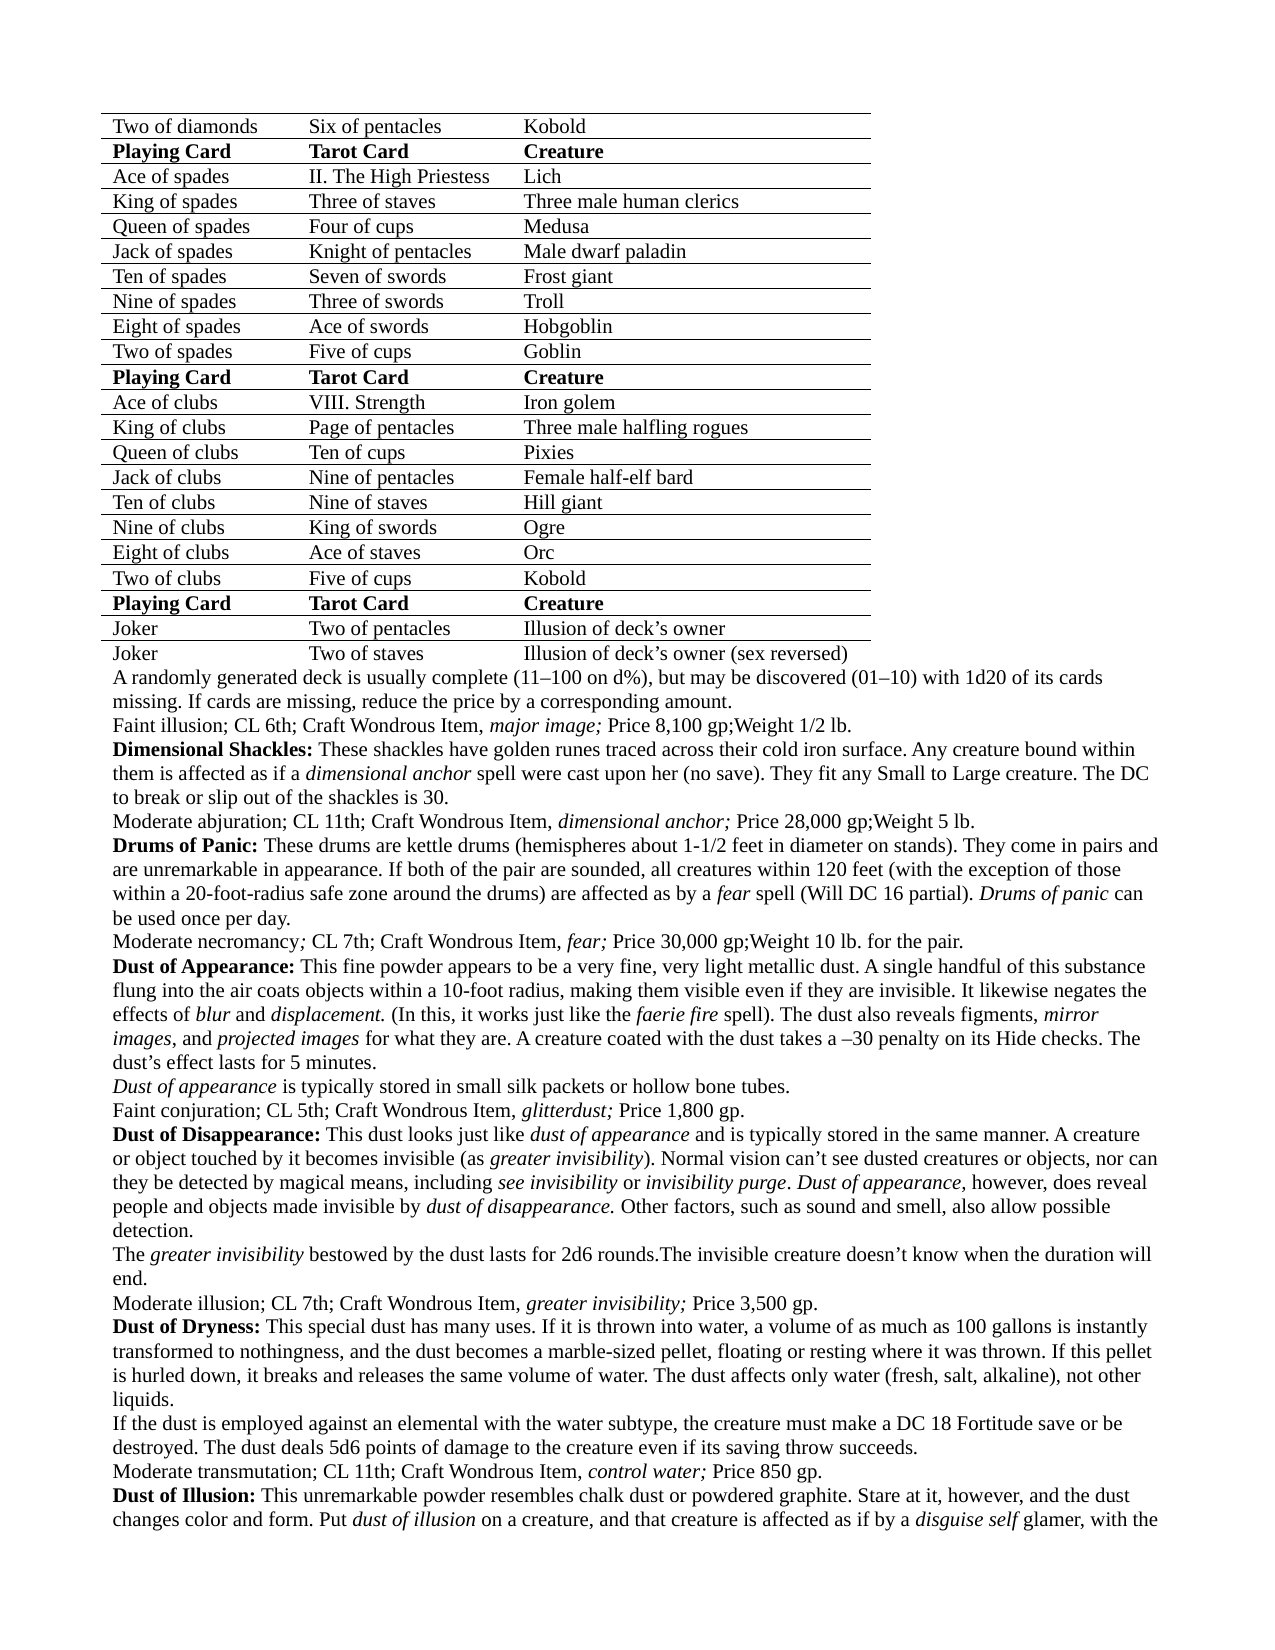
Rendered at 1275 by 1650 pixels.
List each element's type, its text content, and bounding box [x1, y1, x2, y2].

text Dust of Illusion: This unremarkable powder resembles chalk dust or powdered graphite. Stare at it, however, and the dust changes color and form. Put dust of illusion on a creature, and that creature is affected as if by a disguise self glamer, with the [112, 1483, 1162, 1531]
text Dust of appearance is typically stored in small silk packets or hollow bone tubes. [112, 1074, 1162, 1098]
text Faint conjuration; CL 5th; Craft Wondrous Item, glitterdust; Price 1,800 gp. [112, 1098, 1162, 1122]
table_cell Orc [512, 540, 871, 564]
text Dust of Dryness: This special dust has many uses. If it is thrown into water, a volume of as much as 100 gallons is instantly transformed to nothingness, and the dust becomes a marble-sized pellet, floating or resting where it was thrown. If this pellet is hurled down, it breaks and releases the same volume of water. The dust affects only water (fresh, salt, alkaline), not other liquids. [112, 1314, 1162, 1411]
text Dust of Disappearance: This dust looks just like dust of appearance and is typically stored in the same manner. A creature or object touched by it becomes invisible (as greater invisibility). Normal vision can’t see dusted creatures or objects, nor can they be detected by magical means, including see invisibility or invisibility purge. Dust of appearance, however, does reveal people and objects made invisible by dust of disappearance. Other factors, such as sound and smell, also allow possible detection. [112, 1122, 1162, 1242]
table_cell Tarot Card [297, 139, 512, 163]
table_cell Five of cups [297, 340, 512, 363]
table_cell Eight of spades [101, 314, 297, 338]
text Moderate illusion; CL 7th; Craft Wondrous Item, greater invisibility; Price 3,500 gp. [112, 1290, 1162, 1314]
table_cell Two of diamonds [101, 114, 297, 138]
table_cell Tarot Card [297, 365, 512, 389]
table_cell Jack of spades [101, 239, 297, 263]
table_cell Hobgoblin [512, 314, 871, 338]
text Dust of Appearance: This fine powder appears to be a very fine, very light metallic dust. A single handful of this substance flung into the air coats objects within a 10-foot radius, making them visible even if they are invisible. It likewise negates the effects of blur and displacement. (In this, it works just like the faerie fire spell). The dust also reveals figments, mirror images, and projected images for what they are. A creature coated with the dust takes a –30 penalty on its Hide checks. The dust’s effect lasts for 5 minutes. [112, 953, 1162, 1074]
table_cell Six of pentacles [297, 114, 512, 138]
table_cell Ten of cups [297, 440, 512, 464]
table_cell Female half-elf bard [512, 465, 871, 489]
table_cell II. The High Priestess [297, 164, 512, 188]
text A randomly generated deck is usually complete (11–100 on d%), but may be discovered (01–10) with 1d20 of its cards missing. If cards are missing, reduce the price by a corresponding amount. [112, 665, 1162, 713]
table_cell Queen of clubs [101, 440, 297, 464]
table_cell Ace of spades [101, 164, 297, 188]
table_cell Male dwarf paladin [512, 239, 871, 263]
table_cell Ace of clubs [101, 390, 297, 414]
table_cell Ogre [512, 515, 871, 539]
table_cell Knight of pentacles [297, 239, 512, 263]
table_cell Illusion of deck’s owner (sex reversed) [512, 641, 871, 665]
table_cell Two of clubs [101, 565, 297, 589]
table_cell Troll [512, 289, 871, 313]
table_cell Iron golem [512, 390, 871, 414]
table_cell Kobold [512, 114, 871, 138]
table_cell Nine of spades [101, 289, 297, 313]
table_cell Three of staves [297, 189, 512, 213]
table_cell Jack of clubs [101, 465, 297, 489]
table_cell Three of swords [297, 289, 512, 313]
table_cell Ace of staves [297, 540, 512, 564]
table_cell Two of spades [101, 340, 297, 363]
table_cell Queen of spades [101, 214, 297, 238]
text Drums of Panic: These drums are kettle drums (hemispheres about 1-1/2 feet in diameter on stands). They come in pairs and are unremarkable in appearance. If both of the pair are sounded, all creatures within 120 feet (with the exception of those within a 20-foot-radius safe zone around the drums) are affected as by a fear spell (Will DC 16 partial). Drums of panic can be used once per day. [112, 833, 1162, 929]
text Moderate abjuration; CL 11th; Craft Wondrous Item, dimensional anchor; Price 28,000 gp;Weight 5 lb. [112, 809, 1162, 833]
table_cell Frost giant [512, 264, 871, 288]
table_cell Two of staves [297, 641, 512, 665]
table_cell Hill giant [512, 490, 871, 514]
text Moderate necromancy; CL 7th; Craft Wondrous Item, fear; Price 30,000 gp;Weight 10 lb. for the pair. [112, 929, 1162, 953]
table_cell Ace of swords [297, 314, 512, 338]
table_cell Lich [512, 164, 871, 188]
table_cell Goblin [512, 340, 871, 363]
table_cell Illusion of deck’s owner [512, 616, 871, 640]
table_cell Page of pentacles [297, 415, 512, 439]
table_cell Creature [512, 139, 871, 163]
table_cell Ten of spades [101, 264, 297, 288]
table_cell Two of pentacles [297, 616, 512, 640]
text If the dust is employed against an elemental with the water subtype, the creature must make a DC 18 Fortitude save or be destroyed. The dust deals 5d6 points of damage to the creature even if its saving throw succeeds. [112, 1411, 1162, 1459]
table_cell Three male halfling rogues [512, 415, 871, 439]
table_cell Ten of clubs [101, 490, 297, 514]
table_cell Creature [512, 365, 871, 389]
table_cell King of clubs [101, 415, 297, 439]
table_cell Nine of pentacles [297, 465, 512, 489]
table_cell Eight of clubs [101, 540, 297, 564]
table_cell VIII. Strength [297, 390, 512, 414]
table_cell King of spades [101, 189, 297, 213]
table_cell Seven of swords [297, 264, 512, 288]
text The greater invisibility bestowed by the dust lasts for 2d6 rounds.The invisible creature doesn’t know when the duration will end. [112, 1242, 1162, 1290]
table_cell Nine of clubs [101, 515, 297, 539]
table_cell Five of cups [297, 565, 512, 589]
text Faint illusion; CL 6th; Craft Wondrous Item, major image; Price 8,100 gp;Weight 1/2 lb. [112, 713, 1162, 737]
text Dimensional Shackles: These shackles have golden runes traced across their cold iron surface. Any creature bound within them is affected as if a dimensional anchor spell were cast upon her (no save). They fit any Small to Large creature. The DC to break or slip out of the shackles is 30. [112, 737, 1162, 809]
table_cell Playing Card [101, 139, 297, 163]
table_cell Tarot Card [297, 591, 512, 614]
table_cell Nine of staves [297, 490, 512, 514]
table_cell Creature [512, 591, 871, 614]
table_cell Pixies [512, 440, 871, 464]
table_cell Kobold [512, 565, 871, 589]
table_cell King of swords [297, 515, 512, 539]
table_cell Four of cups [297, 214, 512, 238]
table_cell Joker [101, 641, 297, 665]
table_cell Medusa [512, 214, 871, 238]
table_cell Three male human clerics [512, 189, 871, 213]
table_cell Joker [101, 616, 297, 640]
table_cell Playing Card [101, 365, 297, 389]
table_cell Playing Card [101, 591, 297, 614]
text Moderate transmutation; CL 11th; Craft Wondrous Item, control water; Price 850 gp. [112, 1459, 1162, 1483]
